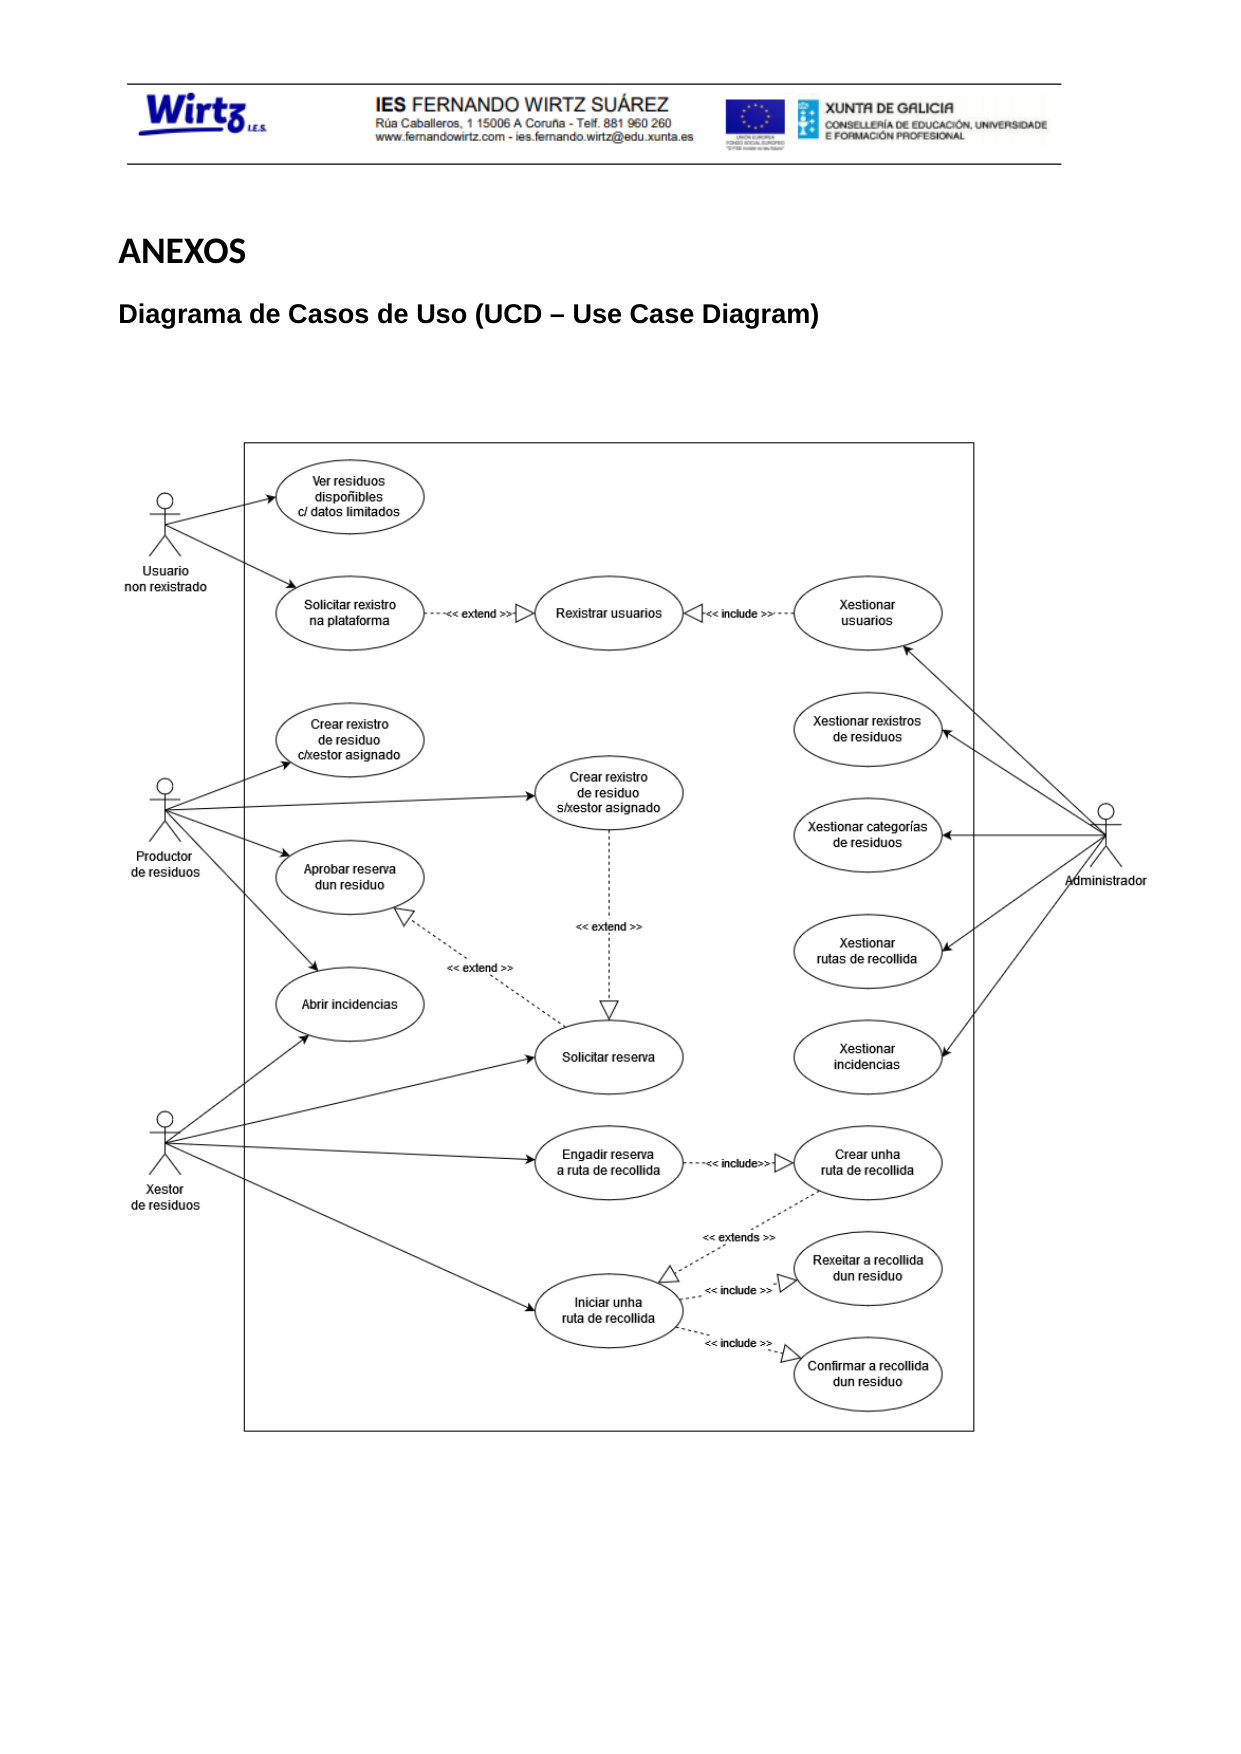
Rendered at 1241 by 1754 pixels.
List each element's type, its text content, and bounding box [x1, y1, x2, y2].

subtitle ANEXOS [118, 227, 1152, 273]
subtitle Diagrama de Casos de Uso (UCD – Use Case Diagram) [118, 298, 1152, 329]
picture [118, 73, 1072, 173]
picture [118, 437, 1152, 1437]
